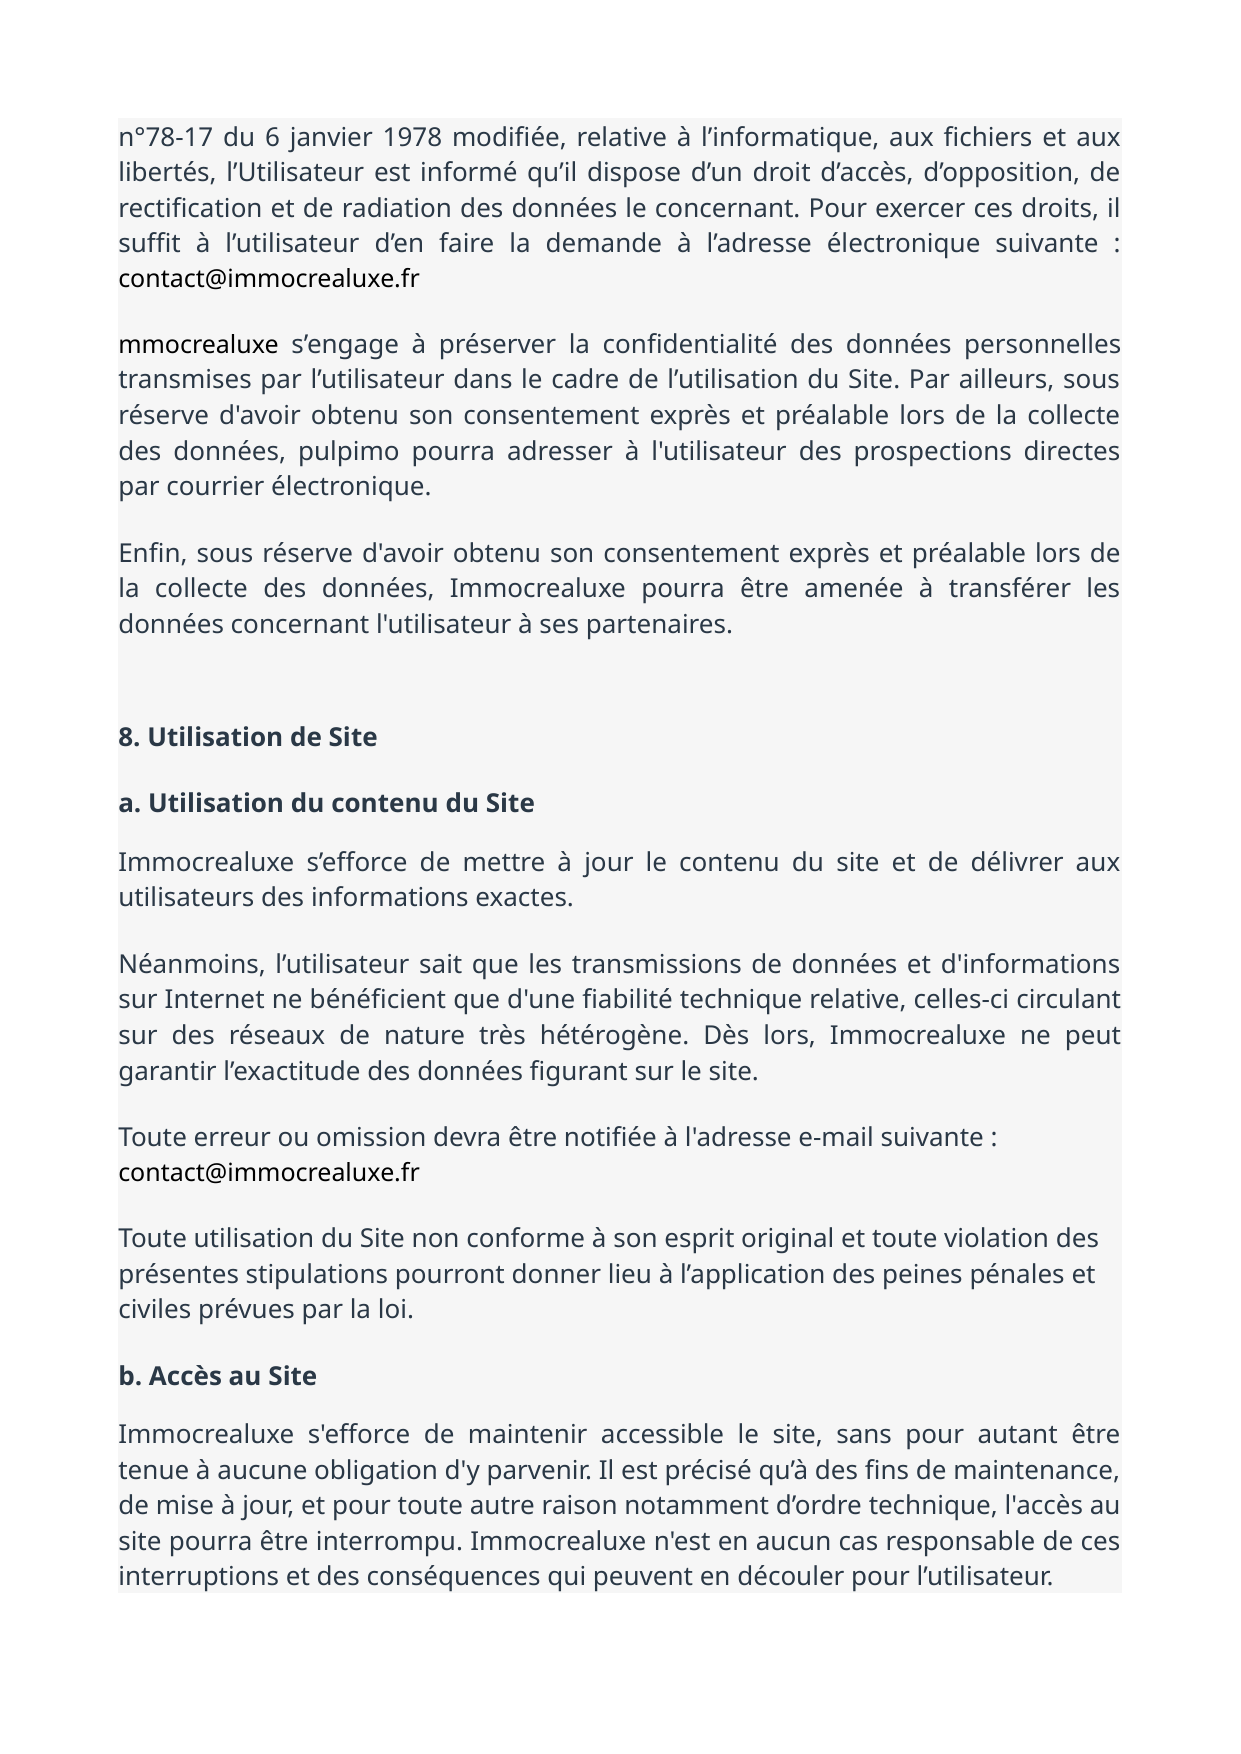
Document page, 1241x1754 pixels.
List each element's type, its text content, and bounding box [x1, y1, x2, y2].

text Toute utilisation du Site non conforme à son esprit original et toute violation des présentes stipulations pourront donner lieu à l’application des peines pénales et civiles prévues par la loi. [118, 1220, 1122, 1326]
text Néanmoins, l’utilisateur sait que les transmissions de données et d'informations sur Internet ne bénéficient que d'une fiabilité technique relative, celles-ci circulant sur des réseaux de nature très hétérogène. Dès lors, Immocrealuxe ne peut garantir l’exactitude des données figurant sur le site. [118, 946, 1122, 1088]
subtitle b. Accès au Site [118, 1358, 1122, 1393]
text Immocrealuxe s’efforce de mettre à jour le contenu du site et de délivrer aux utilisateurs des informations exactes. [118, 843, 1122, 914]
text Toute erreur ou omission devra être notifiée à l'adresse e-mail suivante : contact@immocrealuxe.fr [118, 1119, 1122, 1188]
text Enfin, sous réserve d'avoir obtenu son consentement exprès et préalable lors de la collecte des données, Immocrealuxe pourra être amenée à transférer les données concernant l'utilisateur à ses partenaires. [118, 534, 1122, 641]
text mmocrealuxe s’engage à préserver la confidentialité des données personnelles transmises par l’utilisateur dans le cadre de l’utilisation du Site. Par ailleurs, sous réserve d'avoir obtenu son consentement exprès et préalable lors de la collecte des données, pulpimo pourra adresser à l'utilisateur des prospections directes par courrier électronique. [118, 326, 1122, 503]
text n°78-17 du 6 janvier 1978 modifiée, relative à l’informatique, aux fichiers et aux libertés, l’Utilisateur est informé qu’il dispose d’un droit d’accès, d’opposition, de rectification et de radiation des données le concernant. Pour exercer ces droits, il suffit à l’utilisateur d’en faire la demande à l’adresse électronique suivante : contact@immocrealuxe.fr [118, 118, 1122, 294]
text Immocrealuxe s'efforce de maintenir accessible le site, sans pour autant être tenue à aucune obligation d'y parvenir. Il est précisé qu’à des fins de maintenance, de mise à jour, et pour toute autre raison notamment d’ordre technique, l'accès au site pourra être interrompu. Immocrealuxe n'est en aucun cas responsable de ces interruptions et des conséquences qui peuvent en découler pour l’utilisateur. [118, 1416, 1122, 1593]
subtitle a. Utilisation du contenu du Site [118, 785, 1122, 821]
subtitle 8. Utilisation de Site [118, 719, 1122, 754]
